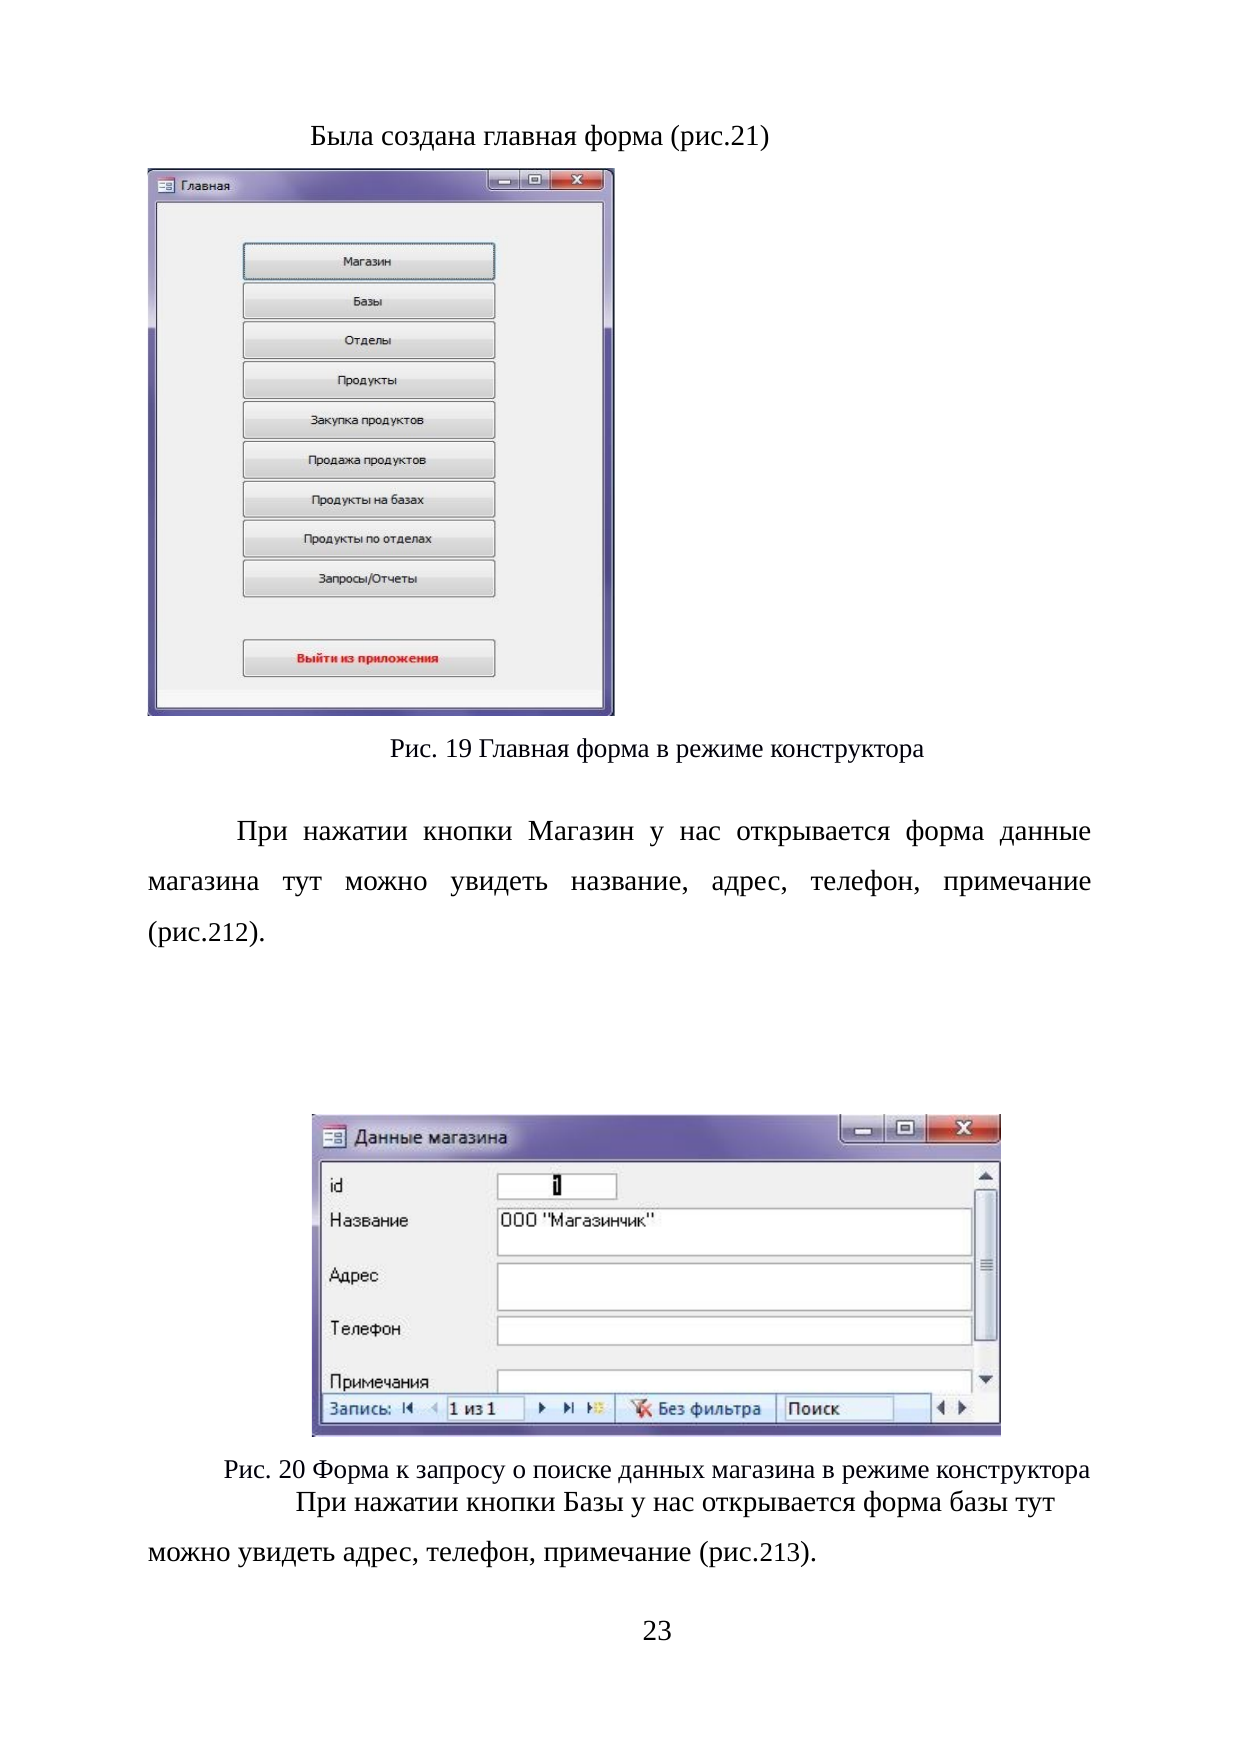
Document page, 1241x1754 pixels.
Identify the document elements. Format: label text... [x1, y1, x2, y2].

text Была создана главная форма (рис.21) [148, 118, 1092, 715]
picture [147, 168, 615, 716]
text Рис. 20 Форма к запросу о поиске данных магазина в режиме конструктора [148, 1453, 1092, 1484]
text Рис. 19 Главная форма в режиме конструктора [148, 732, 1092, 763]
picture [311, 1114, 1001, 1437]
text При нажатии кнопки Базы у нас открывается форма базы тут можно увидеть адрес, телефон, примечание (рис.213). [148, 1484, 1092, 1568]
text При нажатии кнопки Магазин у нас открывается форма данные магазина тут можно увидеть название, адрес, телефон, примечание (рис.212). [148, 813, 1092, 947]
